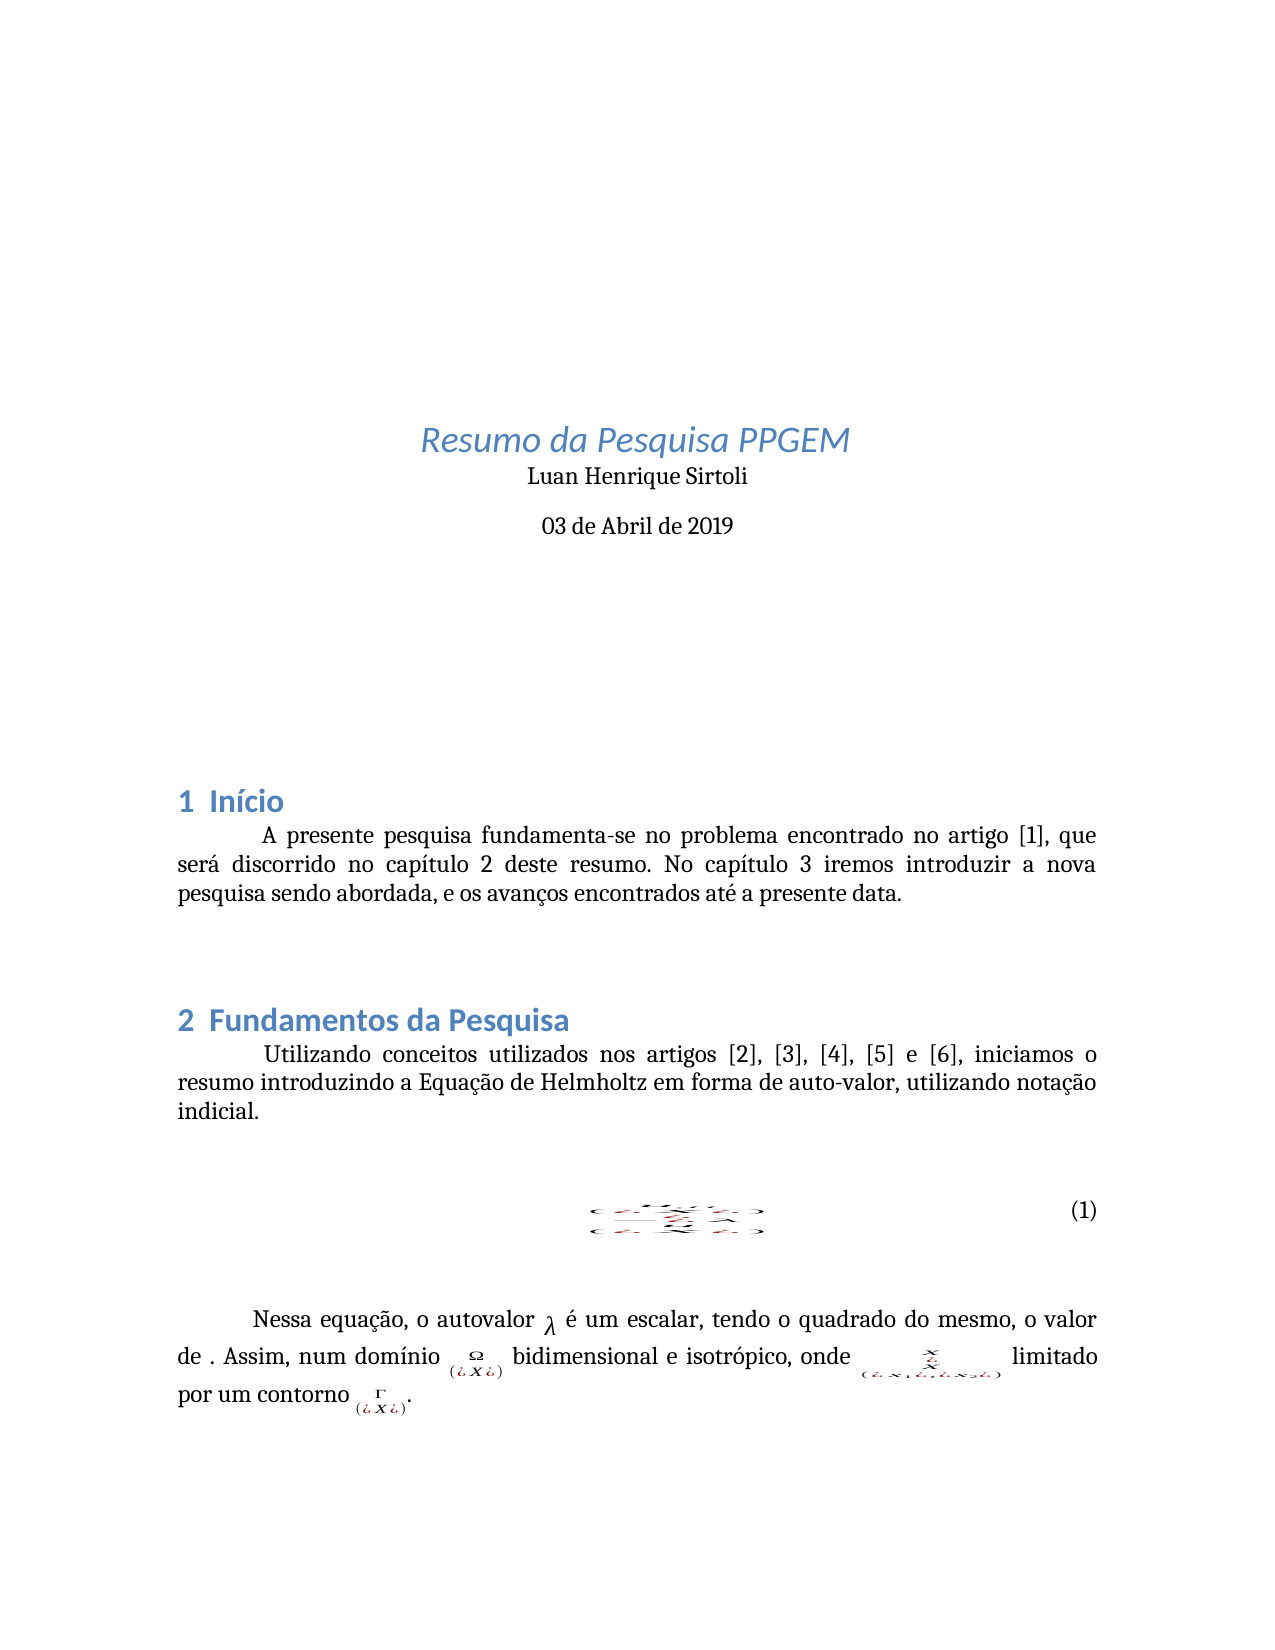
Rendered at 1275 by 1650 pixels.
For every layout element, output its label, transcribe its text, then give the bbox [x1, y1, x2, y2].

text 03 de Abril de 2019 [177, 512, 1098, 541]
text A presente pesquisa fundamenta-se no problema encontrado no artigo [1], que será discorrido no capítulo 2 deste resumo. No capítulo 3 iremos introduzir a nova pesquisa sendo abordada, e os avanços encontrados até a presente data. [177, 821, 1098, 907]
text Luan Henrique Sirtoli [177, 462, 1098, 491]
text Utilizando conceitos utilizados nos artigos [2], [3], [4], [5] e [6], iniciamos o resumo introduzindo a Equação de Helmholtz em forma de auto-valor, utilizando notação indicial. [177, 1039, 1098, 1126]
subtitle 1 Início [177, 781, 1098, 821]
subtitle 2 Fundamentos da Pesquisa [177, 999, 1098, 1039]
text (1) [177, 1196, 1098, 1234]
text Nessa equação, o autovalor é um escalar, tendo o quadrado do mesmo, o valor de . Assim, num domínio bidimensional e isotrópico, onde limitado por um contorno . [177, 1305, 1098, 1417]
subtitle Resumo da Pesquisa PPGEM [177, 416, 1098, 462]
